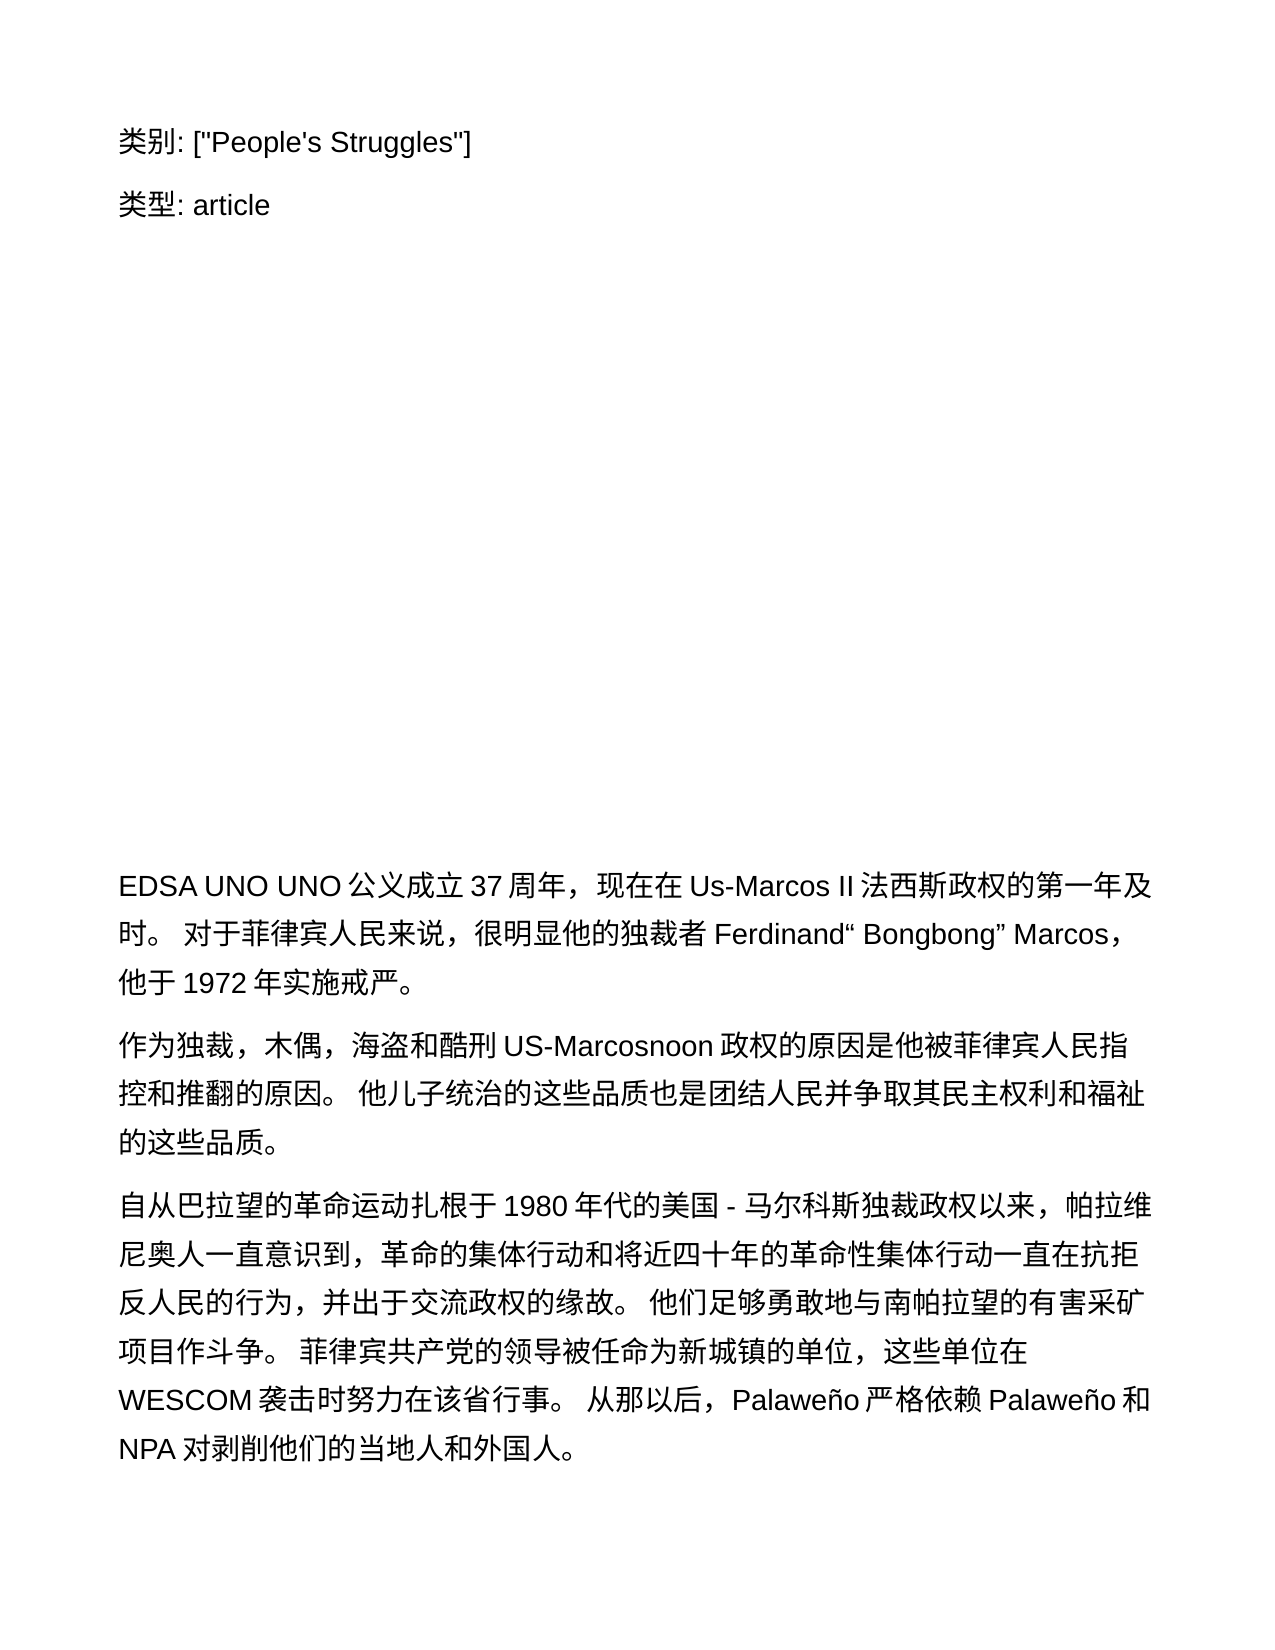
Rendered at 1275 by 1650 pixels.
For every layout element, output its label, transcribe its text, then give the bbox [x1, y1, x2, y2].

text EDSA UNO UNO公义成立37周年，现在在Us-Marcos II法西斯政权的第一年及时。 对于菲律宾人民来说，很明显他的独裁者Ferdinand“ Bongbong” Marcos，他于1972年实施戒严。 [118, 244, 1157, 1002]
text 类型: article [118, 181, 1157, 223]
text 自从巴拉望的革命运动扎根于1980年代的美国 - 马尔科斯独裁政权以来，帕拉维尼奥人一直意识到，革命的集体行动和将近四十年的革命性集体行动一直在抗拒反人民的行为，并出于交流政权的缘故。 他们足够勇敢地与南帕拉望的有害采矿项目作斗争。 菲律宾共产党的领导被任命为新城镇的单位，这些单位在WESCOM袭击时努力在该省行事。 从那以后，Palaweño严格依赖Palaweño和NPA对剥削他们的当地人和外国人。 [118, 1183, 1157, 1468]
text 类别: ["People's Struggles"] [118, 118, 1157, 160]
text 作为独裁，木偶，海盗和酷刑US-Marcosnoon政权的原因是他被菲律宾人民指控和推翻的原因。 他儿子统治的这些品质也是团结人民并争取其民主权利和福祉的这些品质。 [118, 1022, 1157, 1162]
